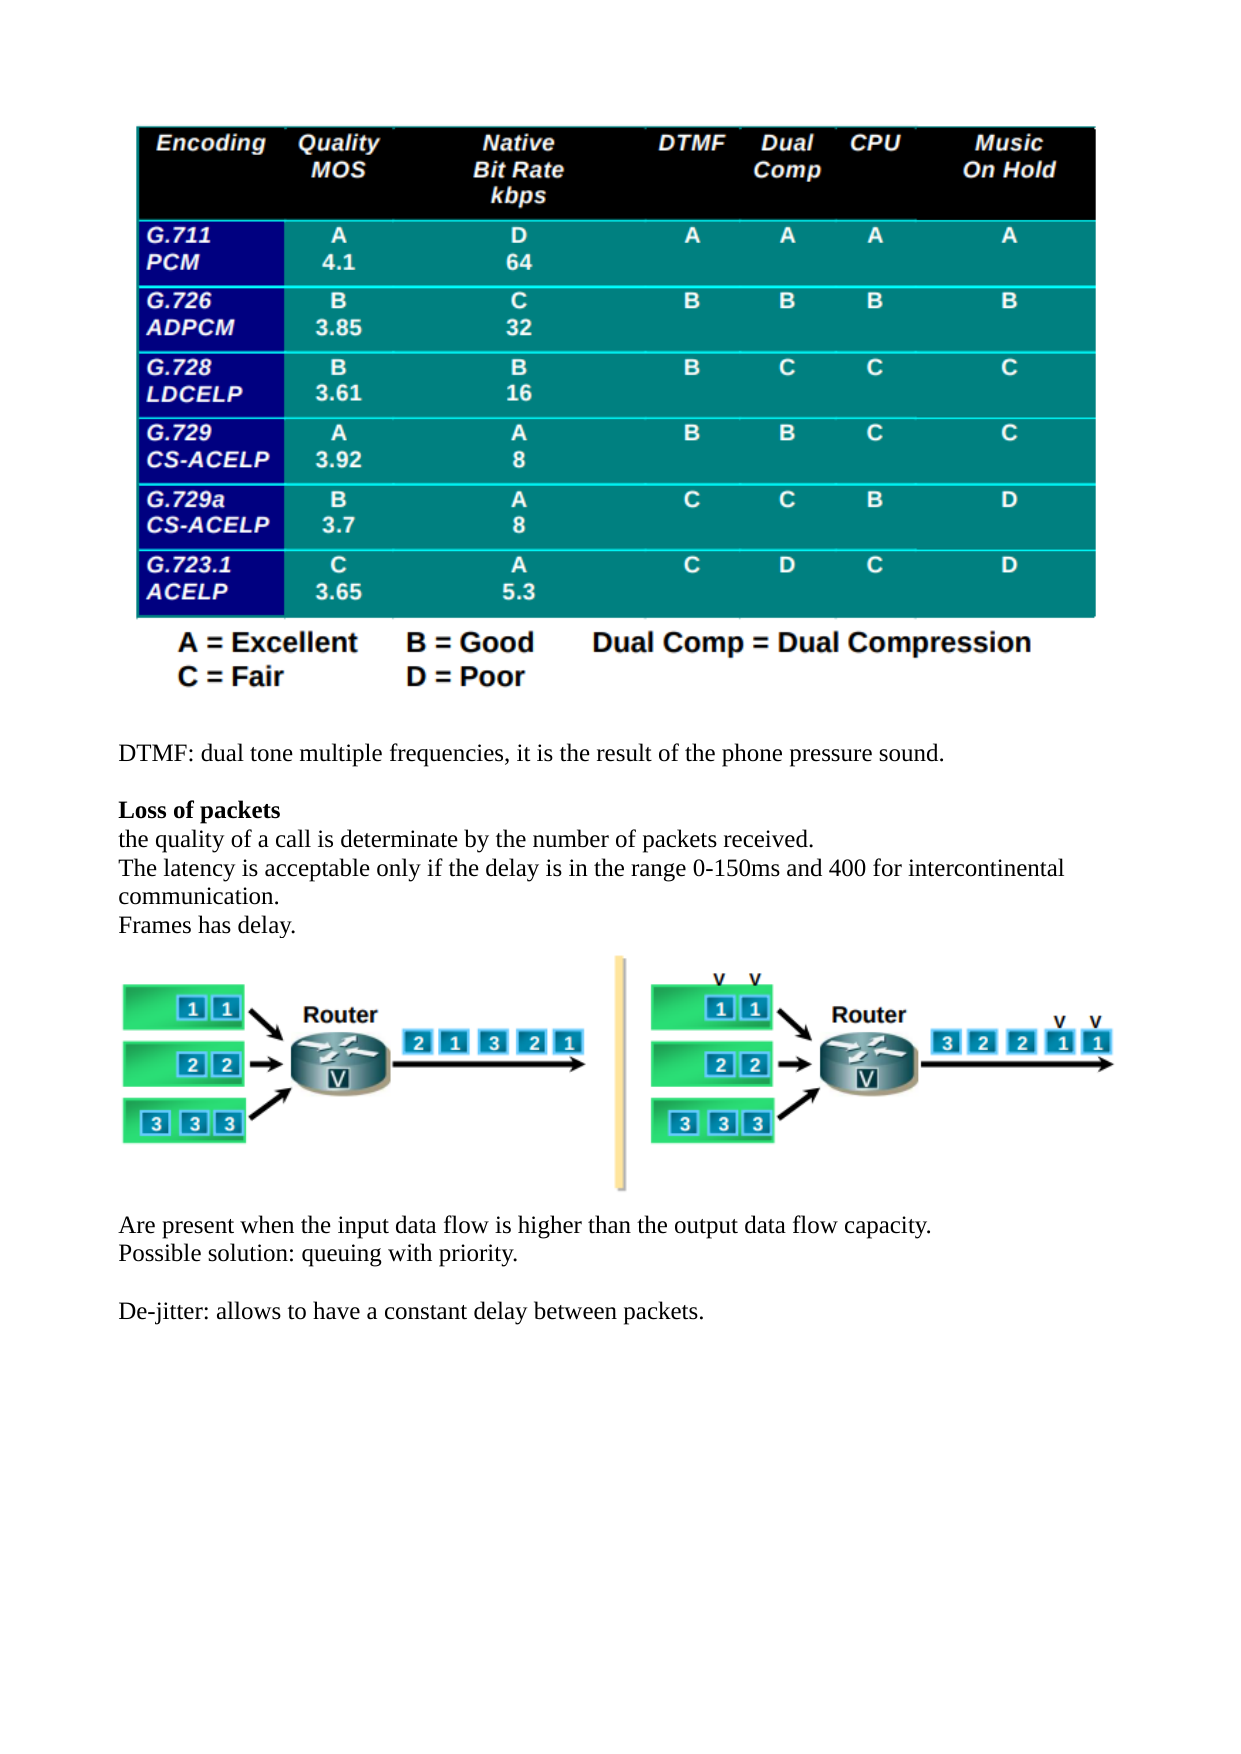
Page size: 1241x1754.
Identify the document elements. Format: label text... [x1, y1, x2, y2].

text Loss of packets [118, 795, 1122, 824]
text The latency is acceptable only if the delay is in the range 0-150ms and 400 for intercontinental communication. [118, 853, 1122, 910]
text Are present when the input data flow is higher than the output data flow capacity. [118, 1210, 1122, 1238]
text De-jitter: allows to have a constant delay between packets. [118, 1296, 1122, 1325]
text the quality of a call is determinate by the number of packets received. [118, 824, 1122, 853]
text DTMF: dual tone multiple frequencies, it is the result of the phone pressure sound. [118, 738, 1122, 766]
picture [118, 118, 1123, 709]
picture [118, 938, 1123, 1210]
text Frames has delay. [118, 910, 1122, 938]
text Possible solution: queuing with priority. [118, 1238, 1122, 1267]
